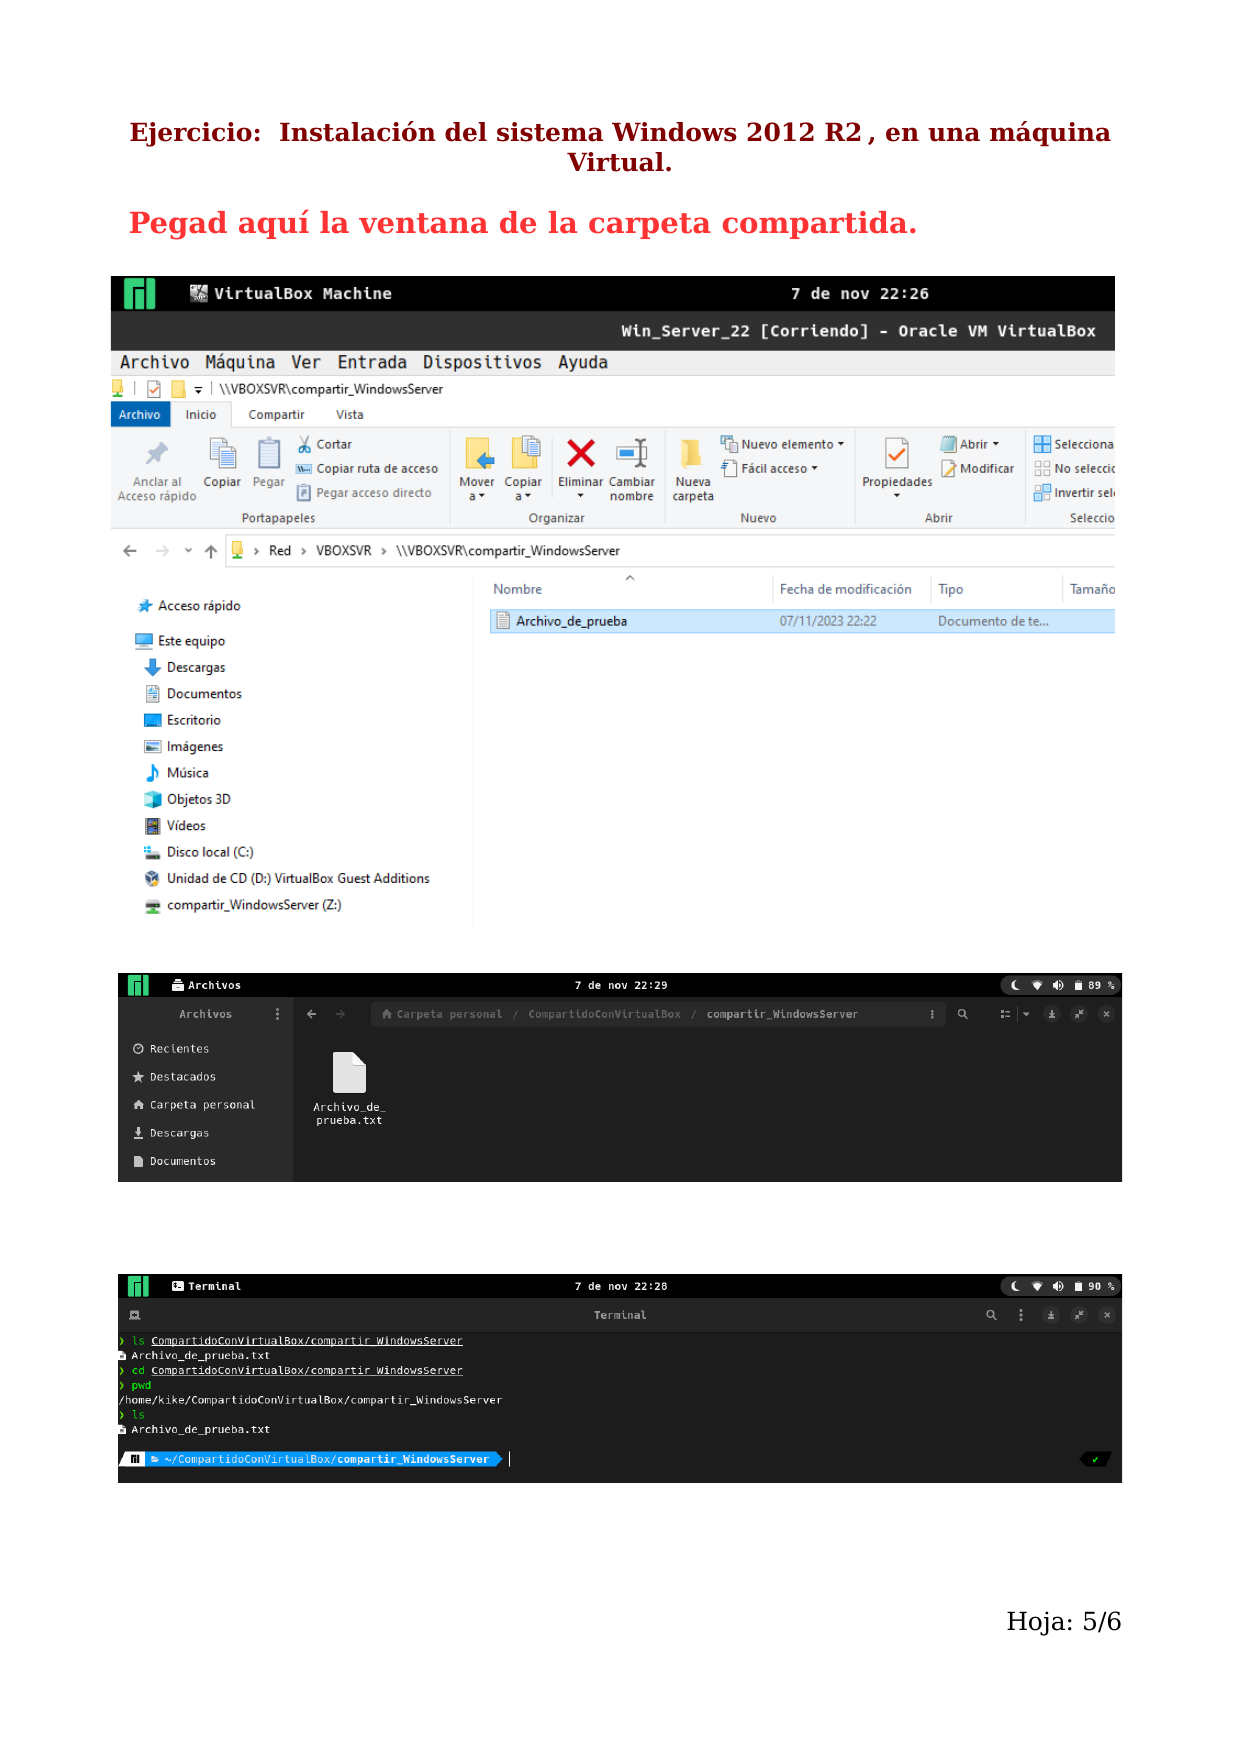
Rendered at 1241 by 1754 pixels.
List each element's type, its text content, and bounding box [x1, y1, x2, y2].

text Pegad aquí la ventana de la carpeta compartida. [118, 206, 1122, 241]
picture [118, 1274, 1123, 1483]
picture [118, 973, 1123, 1182]
picture [110, 276, 1115, 927]
